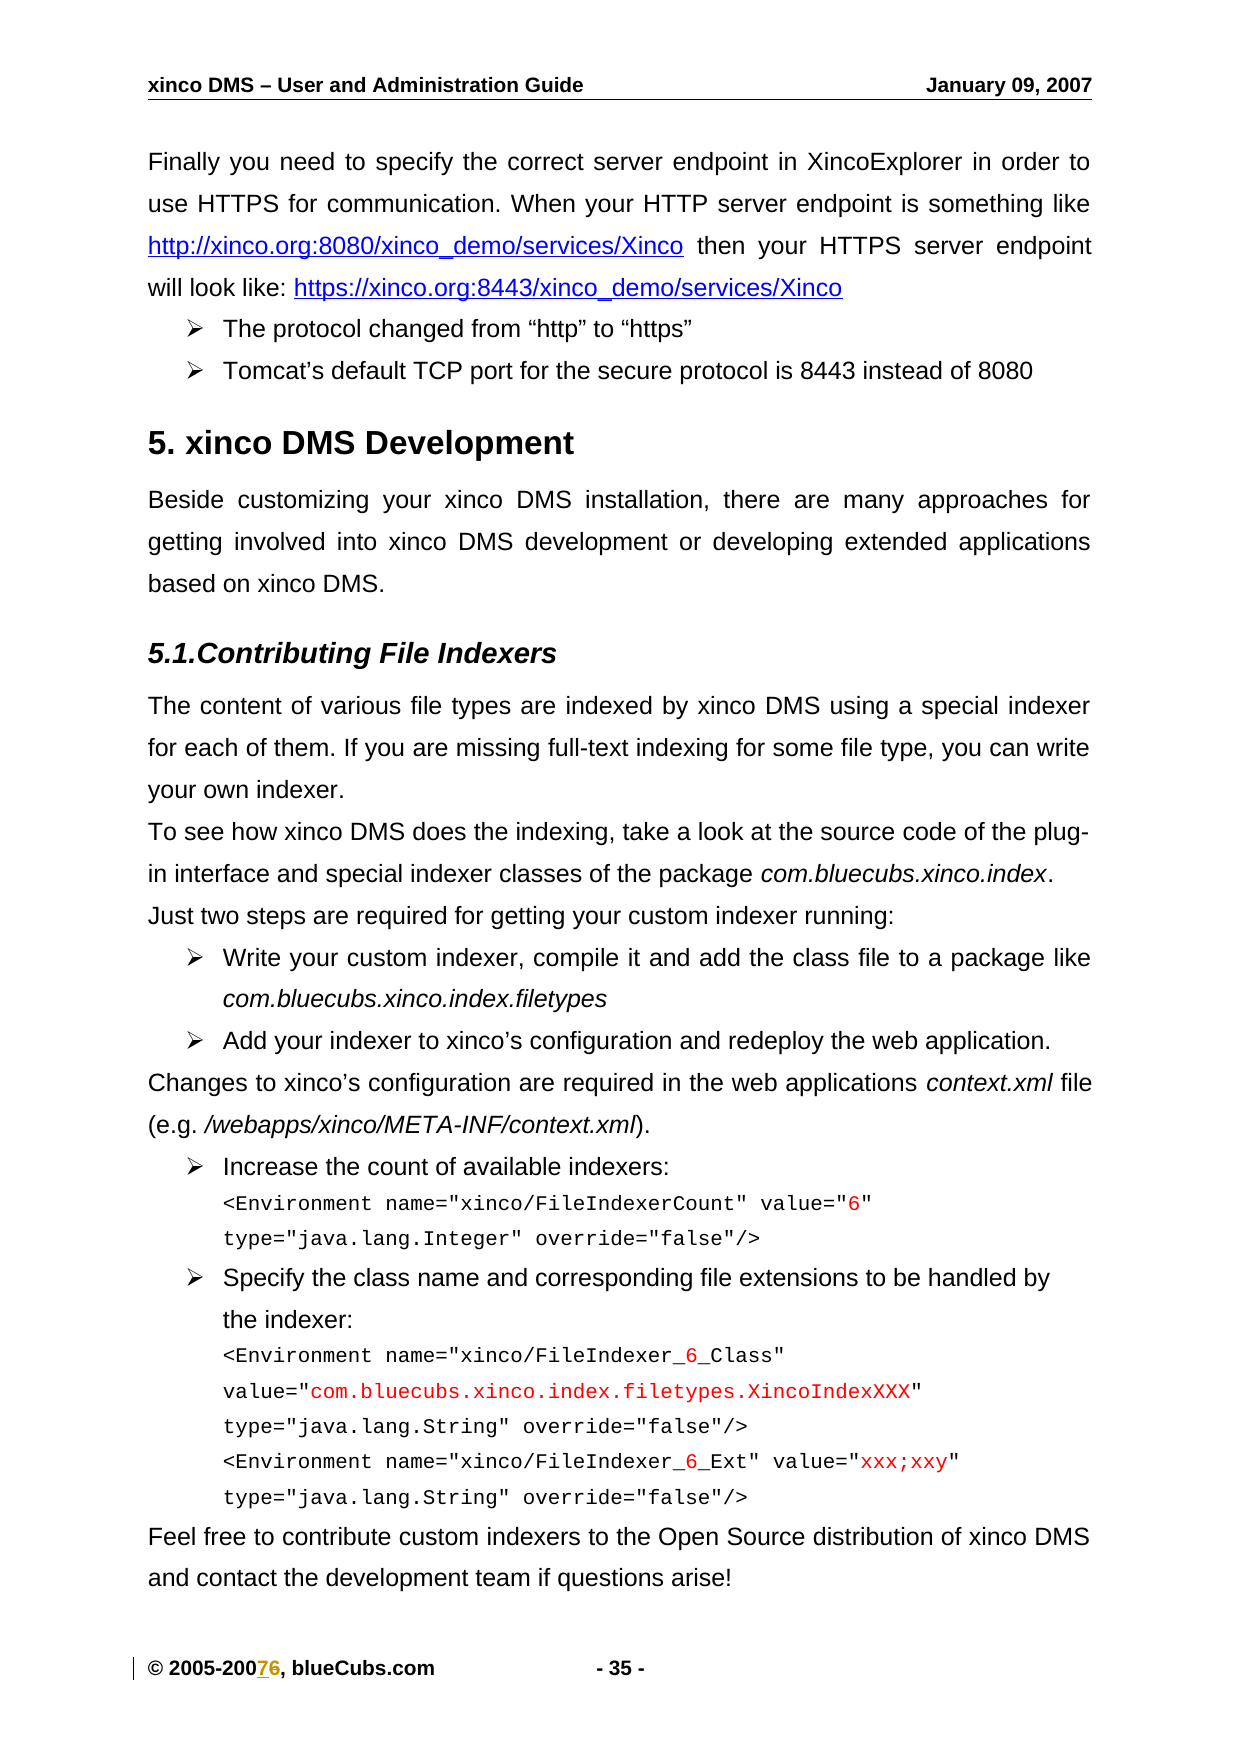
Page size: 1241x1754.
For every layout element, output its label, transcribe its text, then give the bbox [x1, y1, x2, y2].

list Tomcat’s default TCP port for the secure protocol is 8443 instead of 8080 [185, 357, 1092, 385]
text Changes to xinco’s configuration are required in the web applications context.xml file (e.g. /webapps/xinco/META-INF/context.xml). [148, 1069, 1092, 1139]
text Just two steps are required for getting your custom indexer running: [148, 901, 1092, 929]
subtitle xinco DMS Development [148, 424, 1092, 461]
text Beside customizing your xinco DMS installation, there are many approaches for getting involved into xinco DMS development or developing extended applications based on xinco DMS. [148, 486, 1092, 598]
list The protocol changed from “http” to “https” [185, 315, 1092, 343]
text To see how xinco DMS does the indexing, take a look at the source code of the plug-in interface and special indexer classes of the package com.bluecubs.xinco.index. [148, 818, 1092, 887]
text Finally you need to specify the correct server endpoint in XincoExplorer in order to use HTTPS for communication. When your HTTP server endpoint is something like http://xinco.org:8080/xinco_demo/services/Xinco then your HTTPS server endpoint will look like: https://xinco.org:8443/xinco_demo/services/Xinco [148, 148, 1092, 301]
list Write your custom indexer, compile it and add the class file to a package like com.bluecubs.xinco.index.filetypes [185, 943, 1092, 1013]
text The content of various file types are indexed by xinco DMS using a special indexer for each of them. If you are missing full-text indexing for some file type, you can write your own indexer. [148, 692, 1092, 804]
list Add your indexer to xinco’s configuration and redeploy the web application. [185, 1027, 1092, 1055]
list Increase the count of available indexers: <Environment name="xinco/FileIndexerCount" value="6" type="java.lang.Integer" override="false"/> [185, 1153, 1092, 1252]
text Feel free to contribute custom indexers to the Open Source distribution of xinco DMS and contact the development team if questions arise! [148, 1522, 1092, 1592]
list Specify the class name and corresponding file extensions to be handled by the indexer: <Environment name="xinco/FileIndexer_6_Class" value="com.bluecubs.xinco.index.filetypes.XincoIndexXXX" type="java.lang.String" override="false"/> <Environment name="xinco/FileIndexer_6_Ext" value="xxx;xxy" type="java.lang.String" override="false"/> [185, 1263, 1092, 1511]
subtitle Contributing File Indexers [148, 637, 1092, 669]
